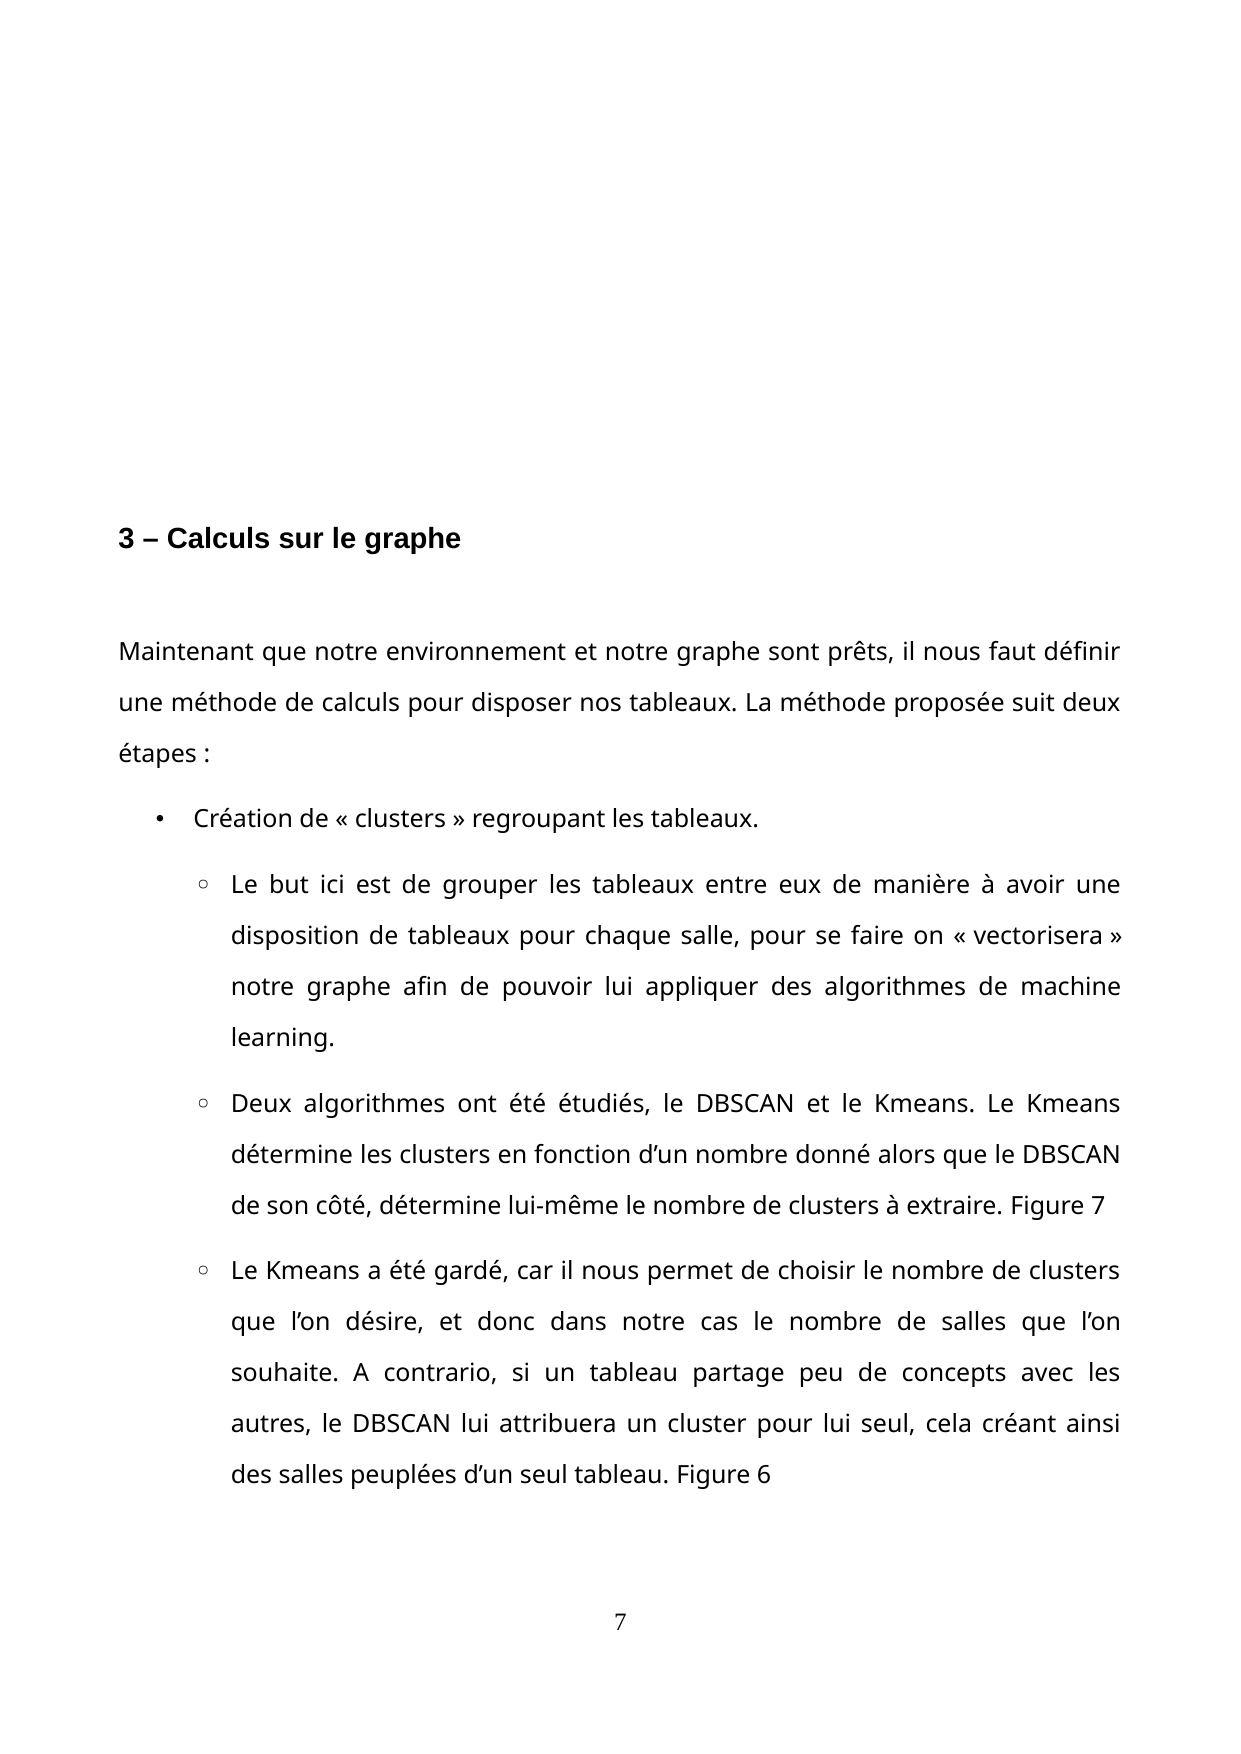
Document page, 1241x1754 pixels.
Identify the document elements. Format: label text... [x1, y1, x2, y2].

list Deux algorithmes ont été étudiés, le DBSCAN et le Kmeans. Le Kmeans détermine les clusters en fonction d’un nombre donné alors que le DBSCAN de son côté, détermine lui-même le nombre de clusters à extraire. Figure 7 [193, 1085, 1122, 1221]
list Création de « clusters » regroupant les tableaux. [156, 801, 1122, 835]
list Le Kmeans a été gardé, car il nous permet de choisir le nombre de clusters que l’on désire, et donc dans notre cas le nombre de salles que l’on souhaite. A contrario, si un tableau partage peu de concepts avec les autres, le DBSCAN lui attribuera un cluster pour lui seul, cela créant ainsi des salles peuplées d’un seul tableau. Figure 6 [193, 1253, 1122, 1491]
text Maintenant que notre environnement et notre graphe sont prêts, il nous faut définir une méthode de calculs pour disposer nos tableaux. La méthode proposée suit deux étapes : [118, 633, 1122, 769]
list Le but ici est de grouper les tableaux entre eux de manière à avoir une disposition de tableaux pour chaque salle, pour se faire on « vectorisera » notre graphe afin de pouvoir lui appliquer des algorithmes de machine learning. [193, 866, 1122, 1054]
subtitle 3 – Calculs sur le graphe [118, 521, 1122, 555]
